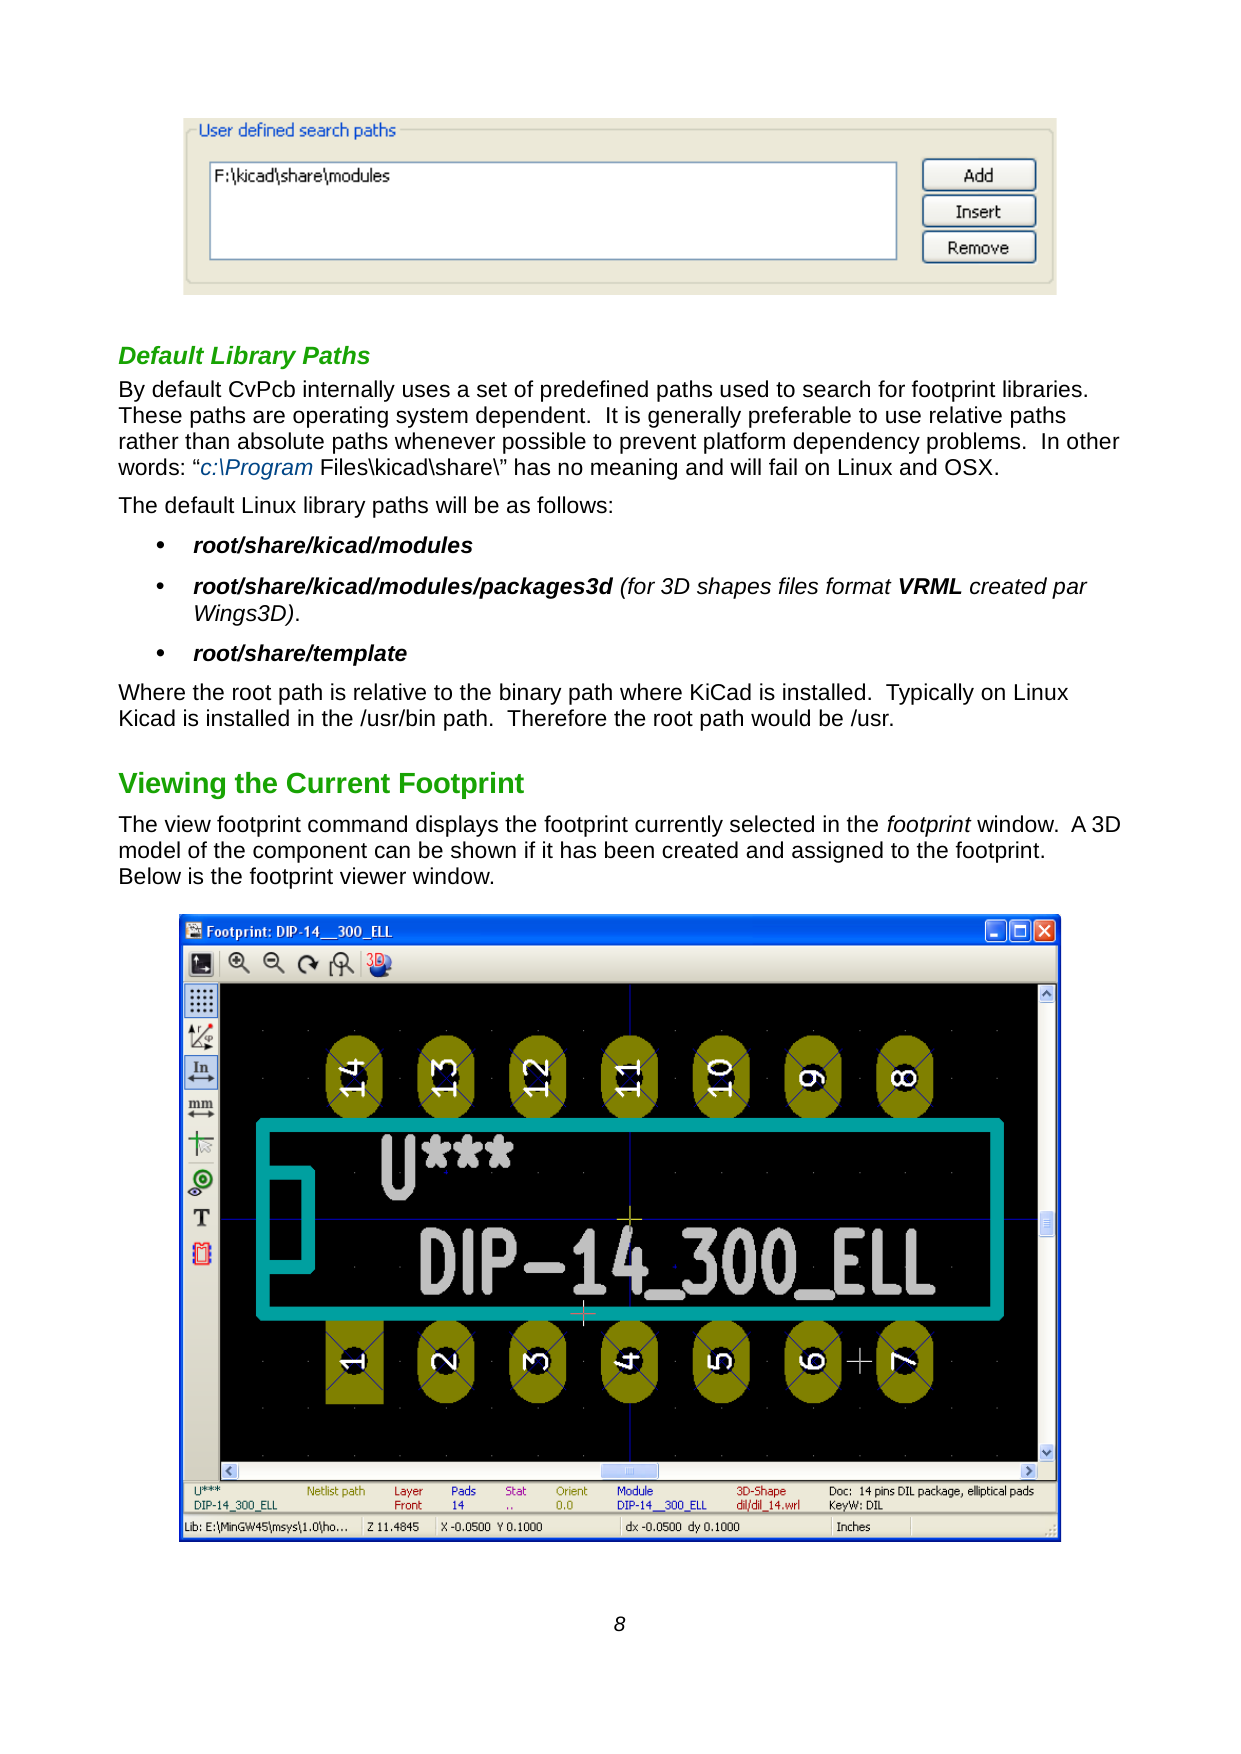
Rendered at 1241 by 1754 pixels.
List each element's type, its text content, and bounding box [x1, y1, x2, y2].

picture [183, 118, 1057, 295]
list root/share/kicad/modules [156, 531, 1122, 559]
text The default Linux library paths will be as follows: [118, 493, 1122, 519]
text The view footprint command displays the footprint currently selected in the footprint window. A 3D model of the component can be shown if it has been created and assigned to the footprint. Below is the footprint viewer window. [118, 811, 1122, 889]
subtitle Default Library Paths [118, 342, 1122, 370]
text By default CvPcb internally uses a set of predefined paths used to search for footprint libraries. These paths are operating system dependent. It is generally preferable to use relative paths rather than absolute paths whenever possible to prevent platform dependency problems. In other words: “c:\Program Files\kicad\share\” has no meaning and will fail on Linux and OSX. [118, 376, 1122, 480]
subtitle Viewing the Current Footprint [118, 767, 1122, 799]
list root/share/template [156, 638, 1122, 666]
text Where the root path is relative to the binary path where KiCad is installed. Typically on Linux Kicad is installed in the /usr/bin path. Therefore the root path would be /usr. [118, 679, 1122, 731]
list root/share/kicad/modules/packages3d (for 3D shapes files format VRML created par Wings3D). [156, 572, 1122, 626]
picture [179, 914, 1062, 1542]
